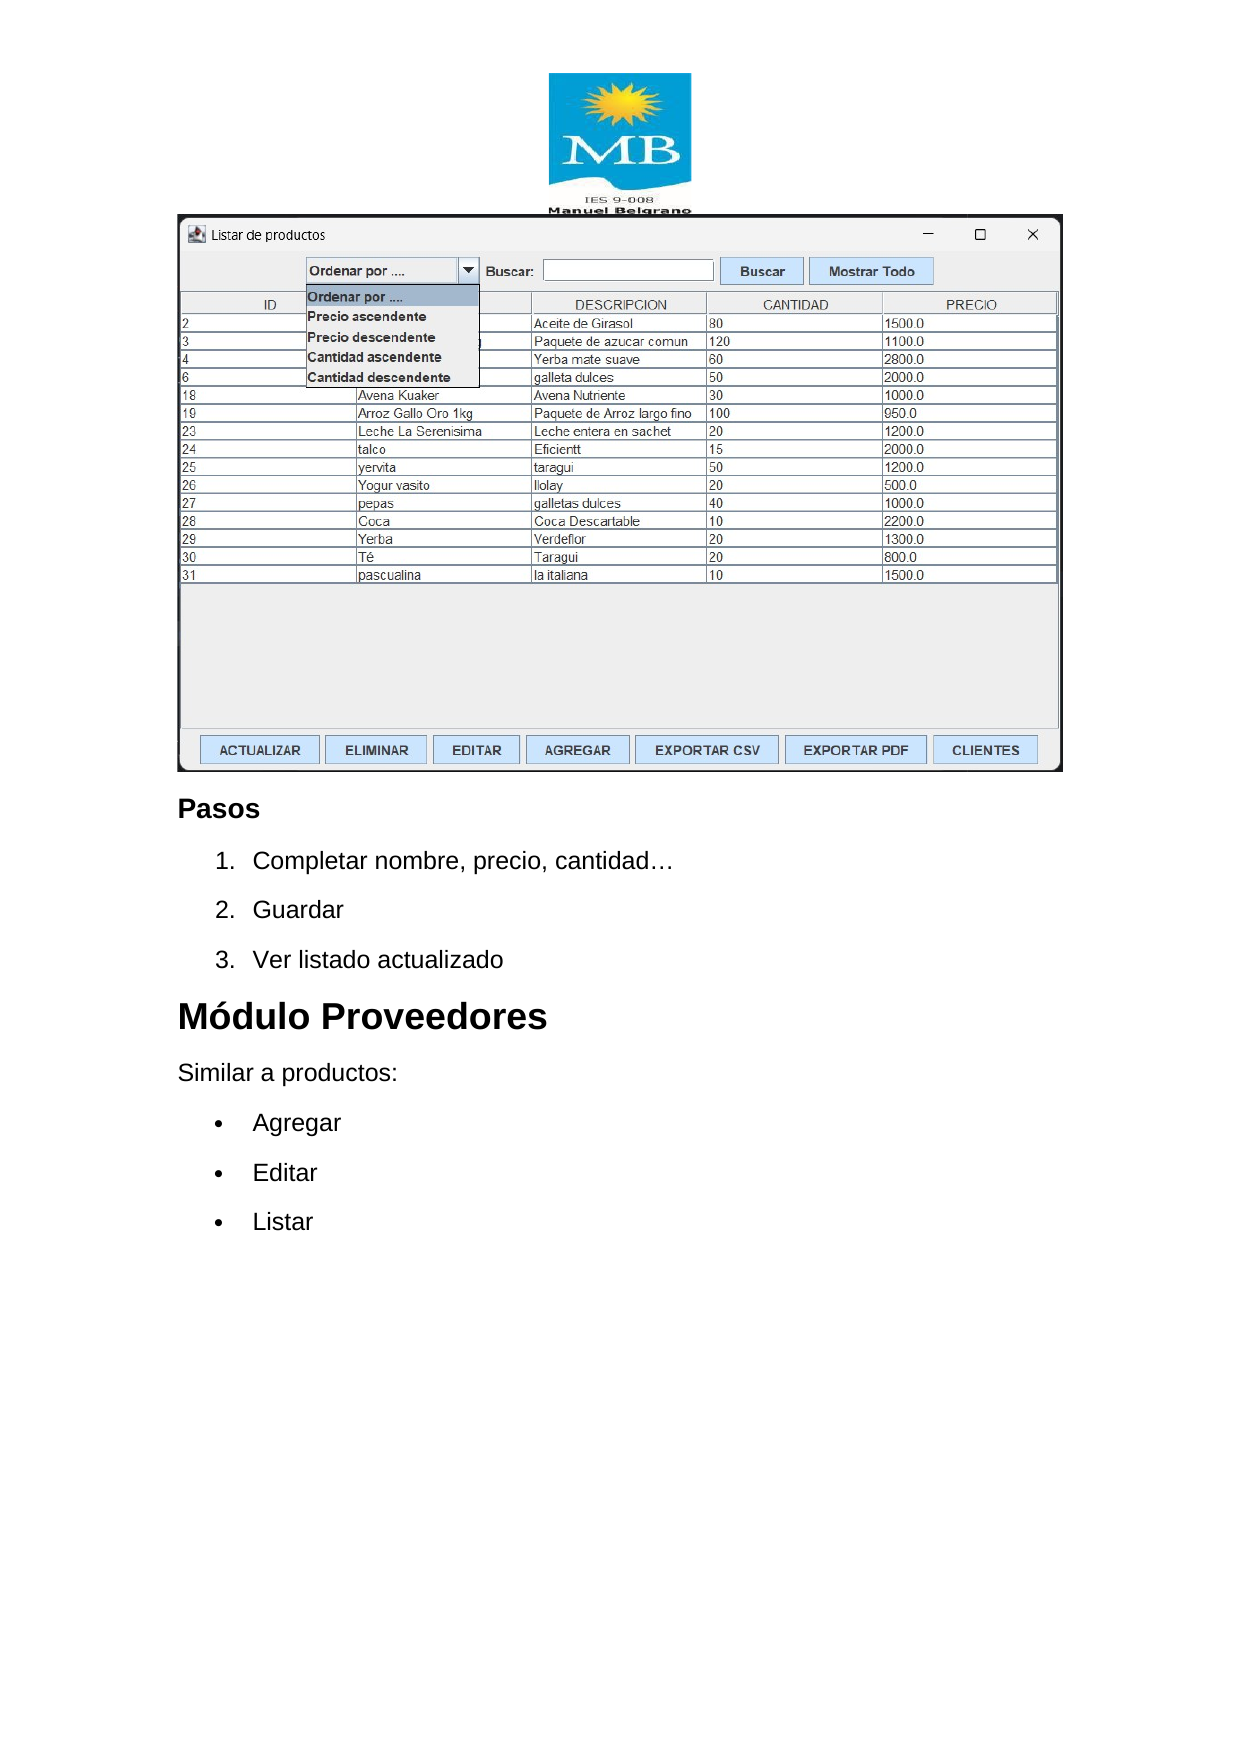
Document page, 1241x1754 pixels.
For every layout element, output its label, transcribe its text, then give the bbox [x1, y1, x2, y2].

list Completar nombre, precio, cantidad… [215, 846, 1063, 874]
text Módulo Proveedores [177, 994, 1063, 1038]
list Guardar [215, 895, 1063, 924]
list Listar [215, 1207, 1063, 1236]
list Editar [215, 1158, 1063, 1186]
list Agregar [215, 1108, 1063, 1137]
text Similar a productos: [177, 1058, 1063, 1087]
list Ver listado actualizado [215, 945, 1063, 974]
text Pasos [177, 792, 1063, 825]
